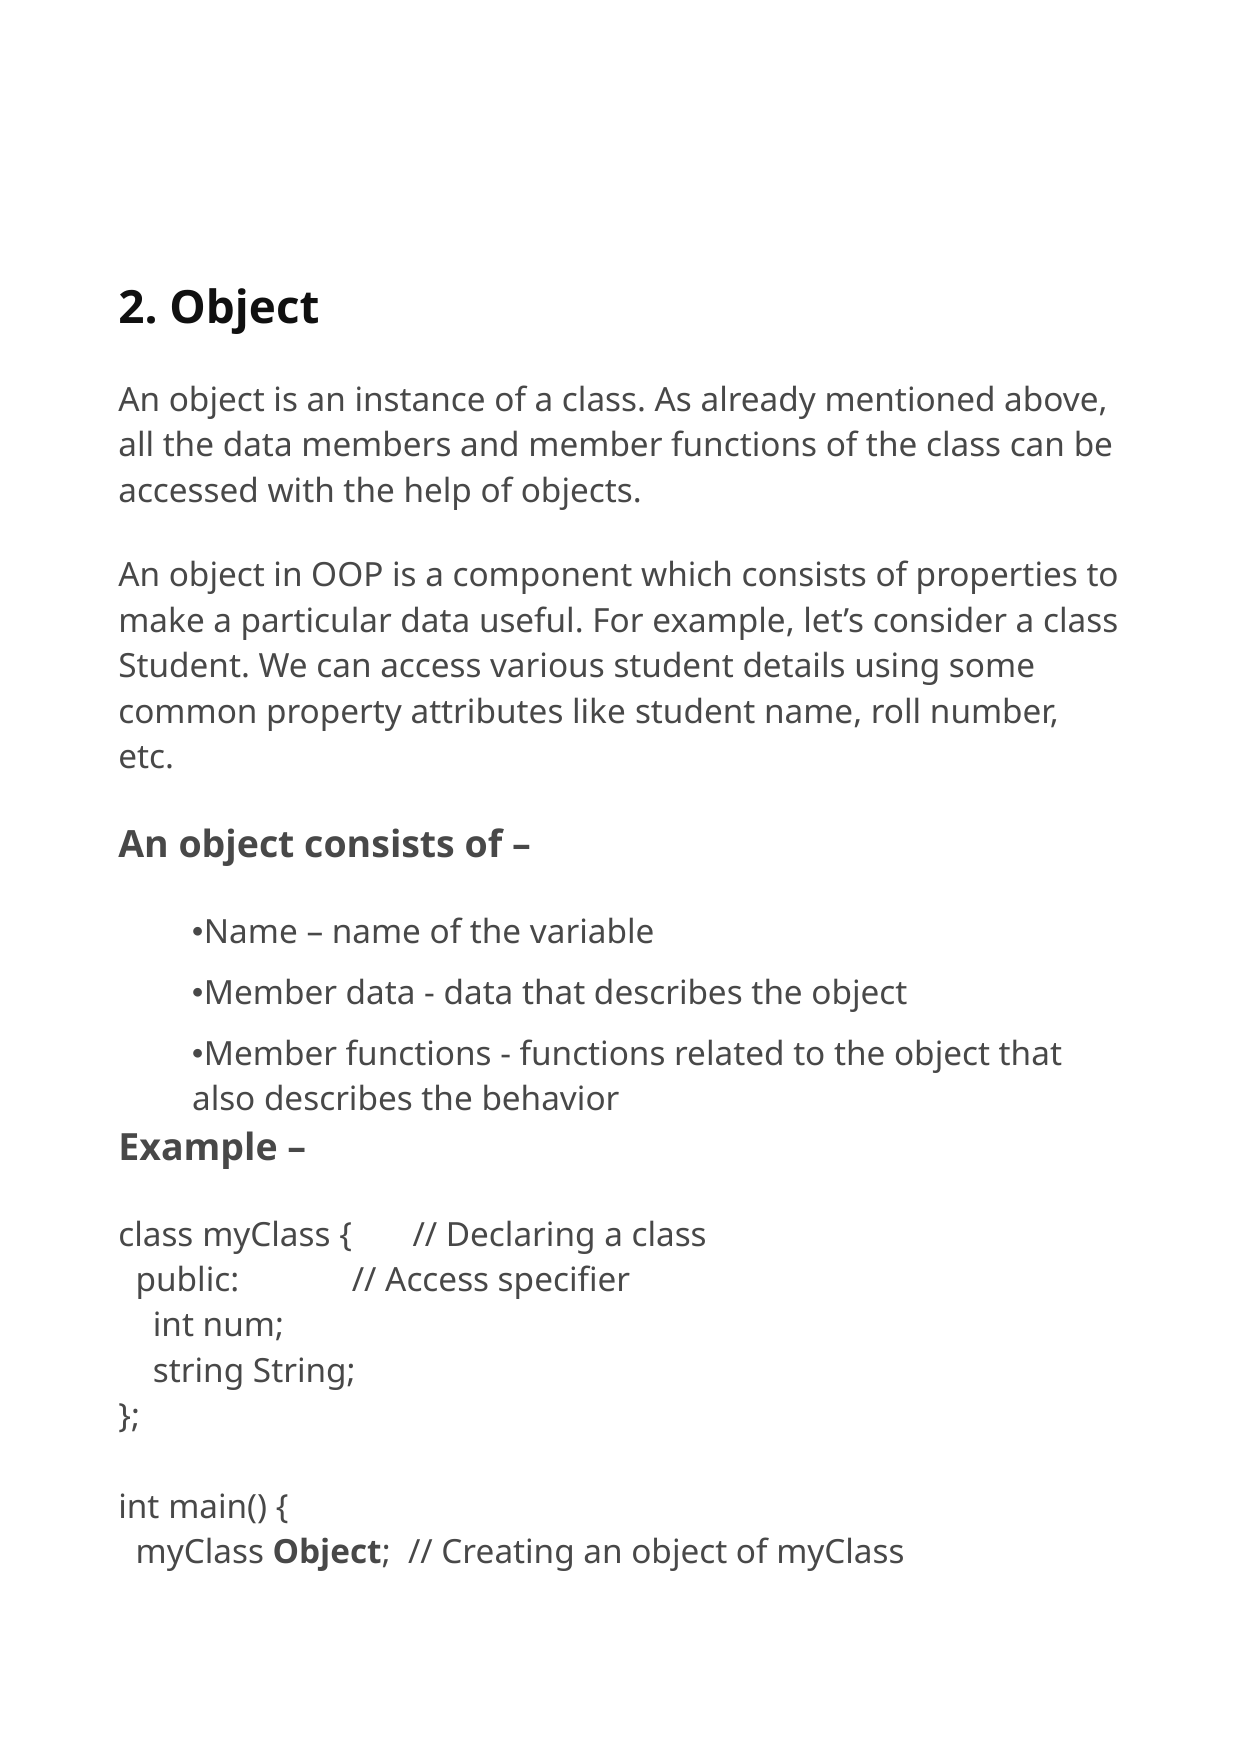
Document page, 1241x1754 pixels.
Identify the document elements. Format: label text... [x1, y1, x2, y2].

text An object consists of – [118, 817, 1122, 868]
text Example – [118, 1120, 1122, 1171]
text An object is an instance of a class. As already mentioned above, all the data members and member functions of the class can be accessed with the help of objects. [118, 376, 1122, 512]
list Member functions - functions related to the object that also describes the behavior [118, 1029, 1122, 1120]
subtitle 2. Object [118, 274, 1122, 337]
list Member data - data that describes the object [118, 968, 1122, 1014]
text class myClass { // Declaring a class public: // Access specifier int num; string String; }; int main() { myClass Object; // Creating an object of myClass [118, 1210, 1122, 1619]
list Name – name of the variable [118, 907, 1122, 953]
text An object in OOP is a component which consists of properties to make a particular data useful. For example, let’s consider a class Student. We can access various student details using some common property attributes like student name, roll number, etc. [118, 551, 1122, 778]
